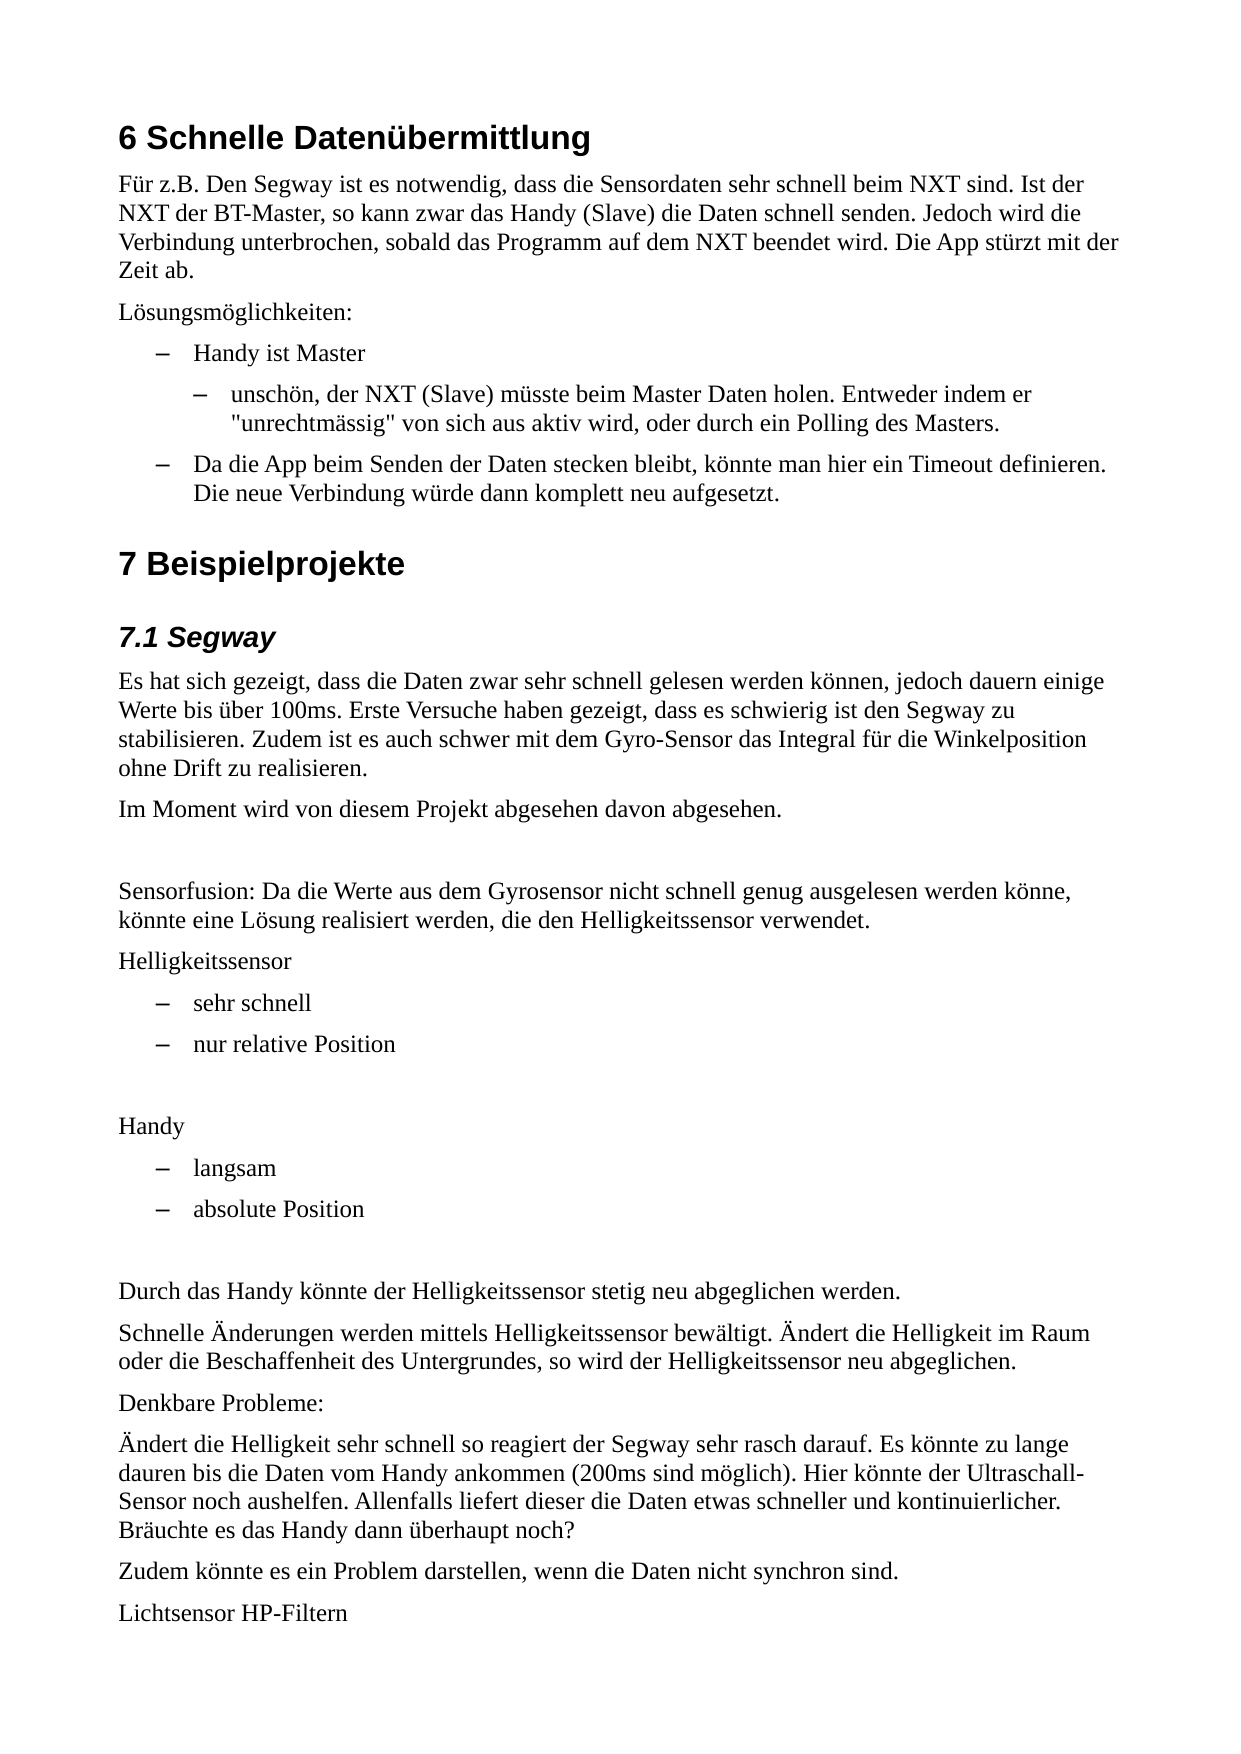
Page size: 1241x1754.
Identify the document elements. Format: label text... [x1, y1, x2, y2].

text Ändert die Helligkeit sehr schnell so reagiert der Segway sehr rasch darauf. Es könnte zu lange dauren bis die Daten vom Handy ankommen (200ms sind möglich). Hier könnte der Ultraschall-Sensor noch aushelfen. Allenfalls liefert dieser die Daten etwas schneller und kontinuierlicher. Bräuchte es das Handy dann überhaupt noch? [118, 1429, 1122, 1544]
text Zudem könnte es ein Problem darstellen, wenn die Daten nicht synchron sind. [118, 1556, 1122, 1585]
list langsam [156, 1153, 1122, 1181]
subtitle Beispielprojekte [118, 544, 1122, 583]
text Schnelle Änderungen werden mittels Helligkeitssensor bewältigt. Ändert die Helligkeit im Raum oder die Beschaffenheit des Untergrundes, so wird der Helligkeitssensor neu abgeglichen. [118, 1318, 1122, 1375]
text Lichtsensor HP-Filtern [118, 1598, 1122, 1626]
text Im Moment wird von diesem Projekt abgesehen davon abgesehen. [118, 794, 1122, 823]
list nur relative Position [156, 1029, 1122, 1058]
text Helligkeitssensor [118, 946, 1122, 975]
text Durch das Handy könnte der Helligkeitssensor stetig neu abgeglichen werden. [118, 1276, 1122, 1305]
text Handy [118, 1111, 1122, 1140]
list Handy ist Master [156, 338, 1122, 367]
list unschön, der NXT (Slave) müsste beim Master Daten holen. Entweder indem er "unrechtmässig" von sich aus aktiv wird, oder durch ein Polling des Masters. [193, 379, 1122, 437]
text Denkbare Probleme: [118, 1388, 1122, 1416]
subtitle Segway [118, 620, 1122, 654]
list sehr schnell [156, 988, 1122, 1016]
subtitle Schnelle Datenübermittlung [118, 118, 1122, 157]
list absolute Position [156, 1194, 1122, 1223]
text Es hat sich gezeigt, dass die Daten zwar sehr schnell gelesen werden können, jedoch dauern einige Werte bis über 100ms. Erste Versuche haben gezeigt, dass es schwierig ist den Segway zu stabilisieren. Zudem ist es auch schwer mit dem Gyro-Sensor das Integral für die Winkelposition ohne Drift zu realisieren. [118, 666, 1122, 781]
text Für z.B. Den Segway ist es notwendig, dass die Sensordaten sehr schnell beim NXT sind. Ist der NXT der BT-Master, so kann zwar das Handy (Slave) die Daten schnell senden. Jedoch wird die Verbindung unterbrochen, sobald das Programm auf dem NXT beendet wird. Die App stürzt mit der Zeit ab. [118, 169, 1122, 284]
text Sensorfusion: Da die Werte aus dem Gyrosensor nicht schnell genug ausgelesen werden könne, könnte eine Lösung realisiert werden, die den Helligkeitssensor verwendet. [118, 876, 1122, 934]
list Da die App beim Senden der Daten stecken bleibt, könnte man hier ein Timeout definieren. Die neue Verbindung würde dann komplett neu aufgesetzt. [156, 449, 1122, 507]
text Lösungsmöglichkeiten: [118, 297, 1122, 326]
